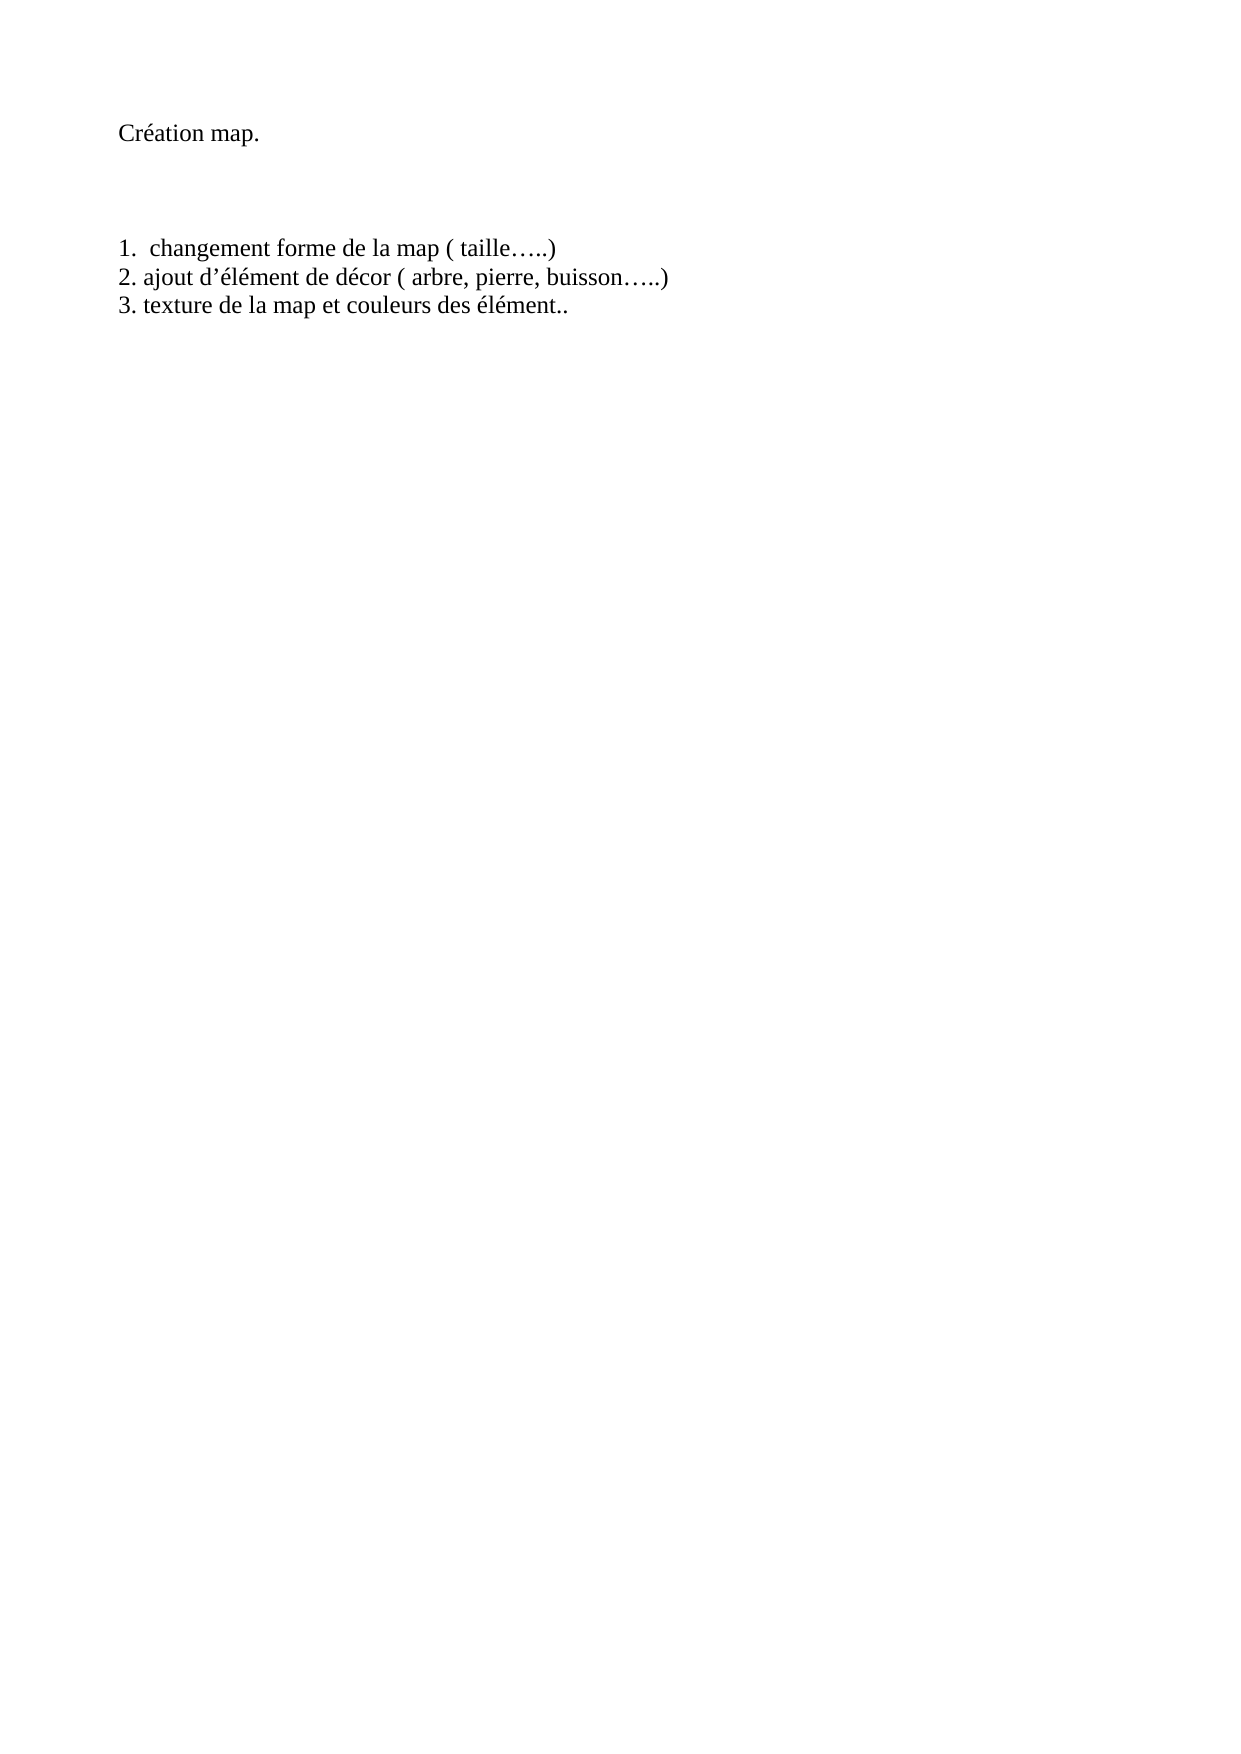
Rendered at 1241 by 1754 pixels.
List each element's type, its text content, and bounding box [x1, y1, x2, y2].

text 2. ajout d’élément de décor ( arbre, pierre, buisson…..) [118, 262, 1122, 291]
text Création map. [118, 118, 1122, 147]
text 1. changement forme de la map ( taille…..) [118, 233, 1122, 262]
text 3. texture de la map et couleurs des élément.. [118, 291, 1122, 319]
